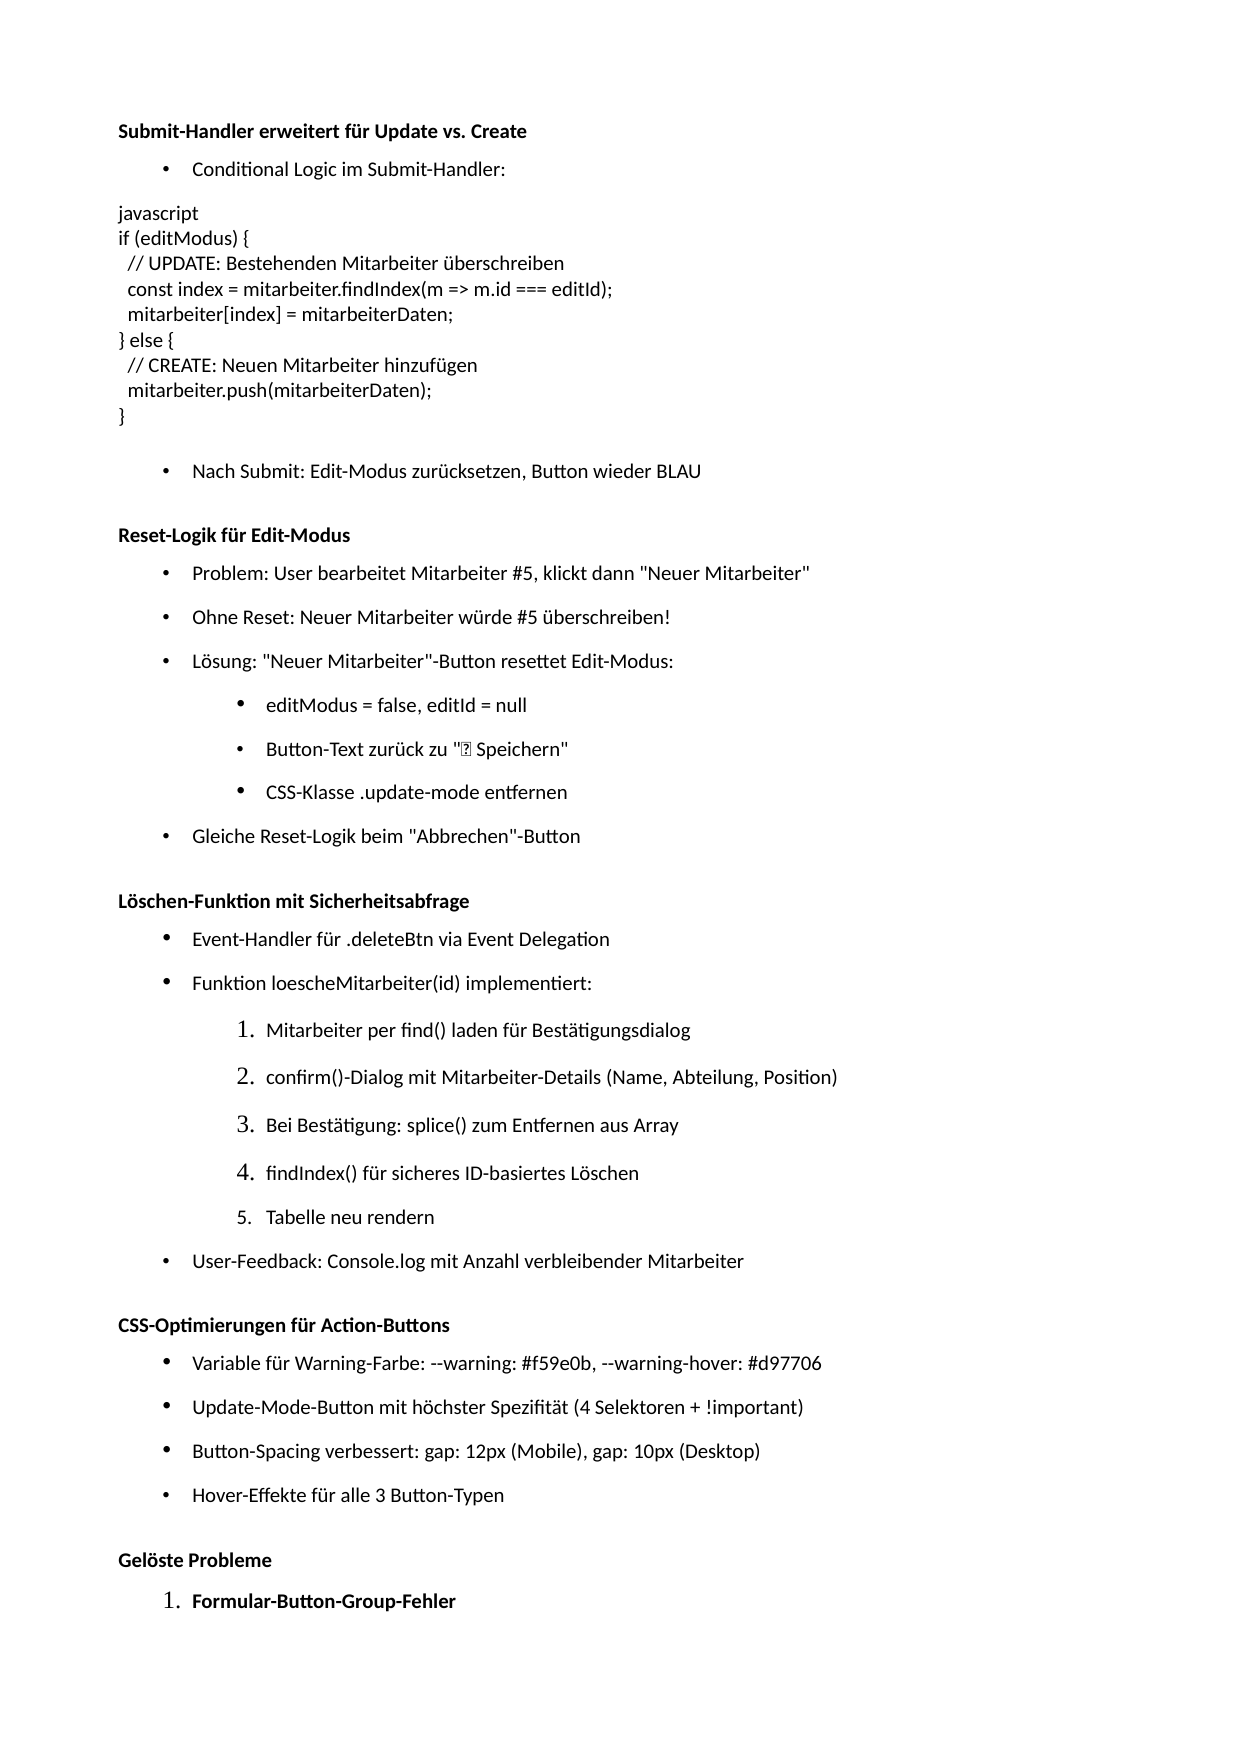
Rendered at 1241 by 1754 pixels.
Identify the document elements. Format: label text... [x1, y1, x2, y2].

text // CREATE: Neuen Mitarbeiter hinzufügen [118, 352, 1122, 378]
list Ohne Reset: Neuer Mitarbeiter würde #5 überschreiben! [162, 604, 1122, 630]
subtitle CSS-Optimierungen für Action-Buttons [118, 1313, 1122, 1338]
list Conditional Logic im Submit-Handler: [162, 156, 1122, 181]
list Button-Spacing verbessert: gap: 12px (Mobile), gap: 10px (Desktop) [162, 1438, 1122, 1464]
list Lösung: "Neuer Mitarbeiter"-Button resettet Edit-Modus: [162, 648, 1122, 673]
list Button-Text zurück zu "💾 Speichern" [236, 736, 1122, 761]
list editModus = false, editId = null [236, 692, 1122, 717]
text if (editModus) { [118, 225, 1122, 251]
list Tabelle neu rendern [236, 1204, 1122, 1230]
text const index = mitarbeiter.findIndex(m => m.id === editId); [118, 276, 1122, 301]
subtitle Gelöste Probleme [118, 1547, 1122, 1572]
list Variable für Warning-Farbe: --warning: #f59e0b, --warning-hover: #d97706 [162, 1351, 1122, 1376]
list CSS-Klasse .update-mode entfernen [236, 779, 1122, 805]
list Problem: User bearbeitet Mitarbeiter #5, klickt dann "Neuer Mitarbeiter" [162, 561, 1122, 586]
list Formular-Button-Group-Fehler [162, 1585, 1122, 1614]
list Event-Handler für .deleteBtn via Event Delegation [162, 926, 1122, 952]
text mitarbeiter.push(mitarbeiterDaten); [118, 378, 1122, 403]
list Mitarbeiter per find() laden für Bestätigungsdialog [236, 1014, 1122, 1043]
list Gleiche Reset-Logik beim "Abbrechen"-Button [162, 823, 1122, 849]
list Hover-Effekte für alle 3 Button-Typen [162, 1482, 1122, 1508]
subtitle Reset-Logik für Edit-Modus [118, 523, 1122, 548]
text // UPDATE: Bestehenden Mitarbeiter überschreiben [118, 251, 1122, 276]
list Update-Mode-Button mit höchster Spezifität (4 Selektoren + !important) [162, 1394, 1122, 1420]
list confirm()-Dialog mit Mitarbeiter-Details (Name, Abteilung, Position) [236, 1061, 1122, 1090]
list User-Feedback: Console.log mit Anzahl verbleibender Mitarbeiter [162, 1248, 1122, 1273]
text javascript [118, 200, 1122, 225]
subtitle Submit-Handler erweitert für Update vs. Create [118, 118, 1122, 143]
list Funktion loescheMitarbeiter(id) implementiert: [162, 970, 1122, 996]
list findIndex() für sicheres ID-basiertes Löschen [236, 1157, 1122, 1185]
text } [118, 403, 1122, 428]
text } else { [118, 327, 1122, 352]
list Nach Submit: Edit-Modus zurücksetzen, Button wieder BLAU [162, 458, 1122, 483]
subtitle Löschen-Funktion mit Sicherheitsabfrage [118, 888, 1122, 913]
list Bei Bestätigung: splice() zum Entfernen aus Array [236, 1109, 1122, 1138]
text mitarbeiter[index] = mitarbeiterDaten; [118, 301, 1122, 327]
